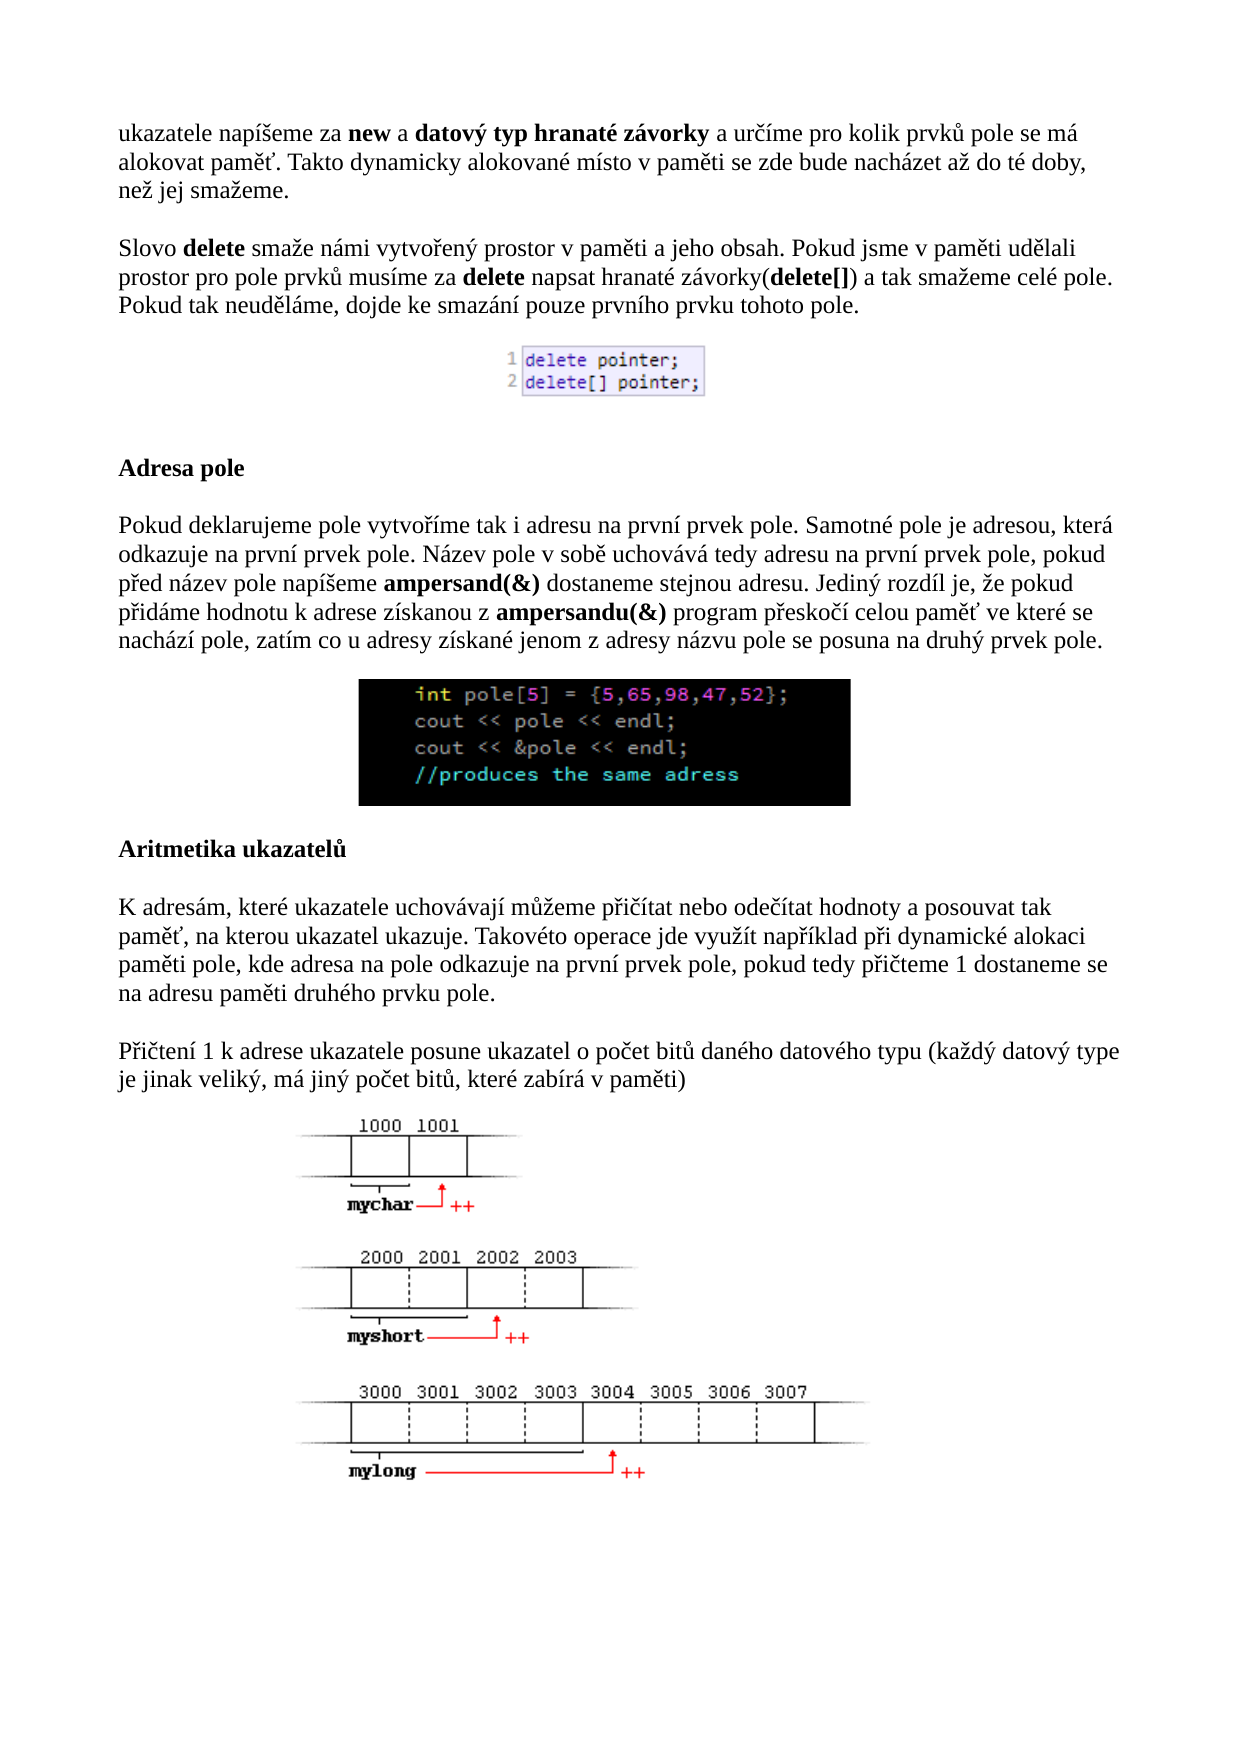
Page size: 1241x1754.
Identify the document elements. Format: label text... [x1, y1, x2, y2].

picture [285, 1093, 955, 1491]
text Adresa pole [118, 453, 1122, 482]
picture [358, 679, 851, 806]
text Pokud deklarujeme pole vytvoříme tak i adresu na první prvek pole. Samotné pole je adresou, která odkazuje na první prvek pole. Název pole v sobě uchovává tedy adresu na první prvek pole, pokud před název pole napíšeme ampersand(&) dostaneme stejnou adresu. Jediný rozdíl je, že pokud přidáme hodnotu k adrese získanou z ampersandu(&) program přeskočí celou paměť ve které se nachází pole, zatím co u adresy získané jenom z adresy názvu pole se posuna na druhý prvek pole. [118, 510, 1122, 654]
text Slovo delete smaže námi vytvořený prostor v paměti a jeho obsah. Pokud jsme v paměti udělali prostor pro pole prvků musíme za delete napsat hranaté závorky(delete[]) a tak smažeme celé pole. Pokud tak neuděláme, dojde ke smazání pouze prvního prvku tohoto pole. [118, 233, 1122, 319]
text Aritmetika ukazatelů [118, 834, 1122, 863]
picture [472, 319, 768, 425]
text ukazatele napíšeme za new a datový typ hranaté závorky a určíme pro kolik prvků pole se má alokovat paměť. Takto dynamicky alokované místo v paměti se zde bude nacházet až do té doby, než jej smažeme. [118, 118, 1122, 204]
text K adresám, které ukazatele uchovávají můžeme přičítat nebo odečítat hodnoty a posouvat tak paměť, na kterou ukazatel ukazuje. Takovéto operace jde využít například při dynamické alokaci paměti pole, kde adresa na pole odkazuje na první prvek pole, pokud tedy přičteme 1 dostaneme se na adresu paměti druhého prvku pole. [118, 892, 1122, 1007]
text Přičtení 1 k adrese ukazatele posune ukazatel o počet bitů daného datového typu (každý datový type je jinak veliký, má jiný počet bitů, které zabírá v paměti) [118, 1036, 1122, 1093]
